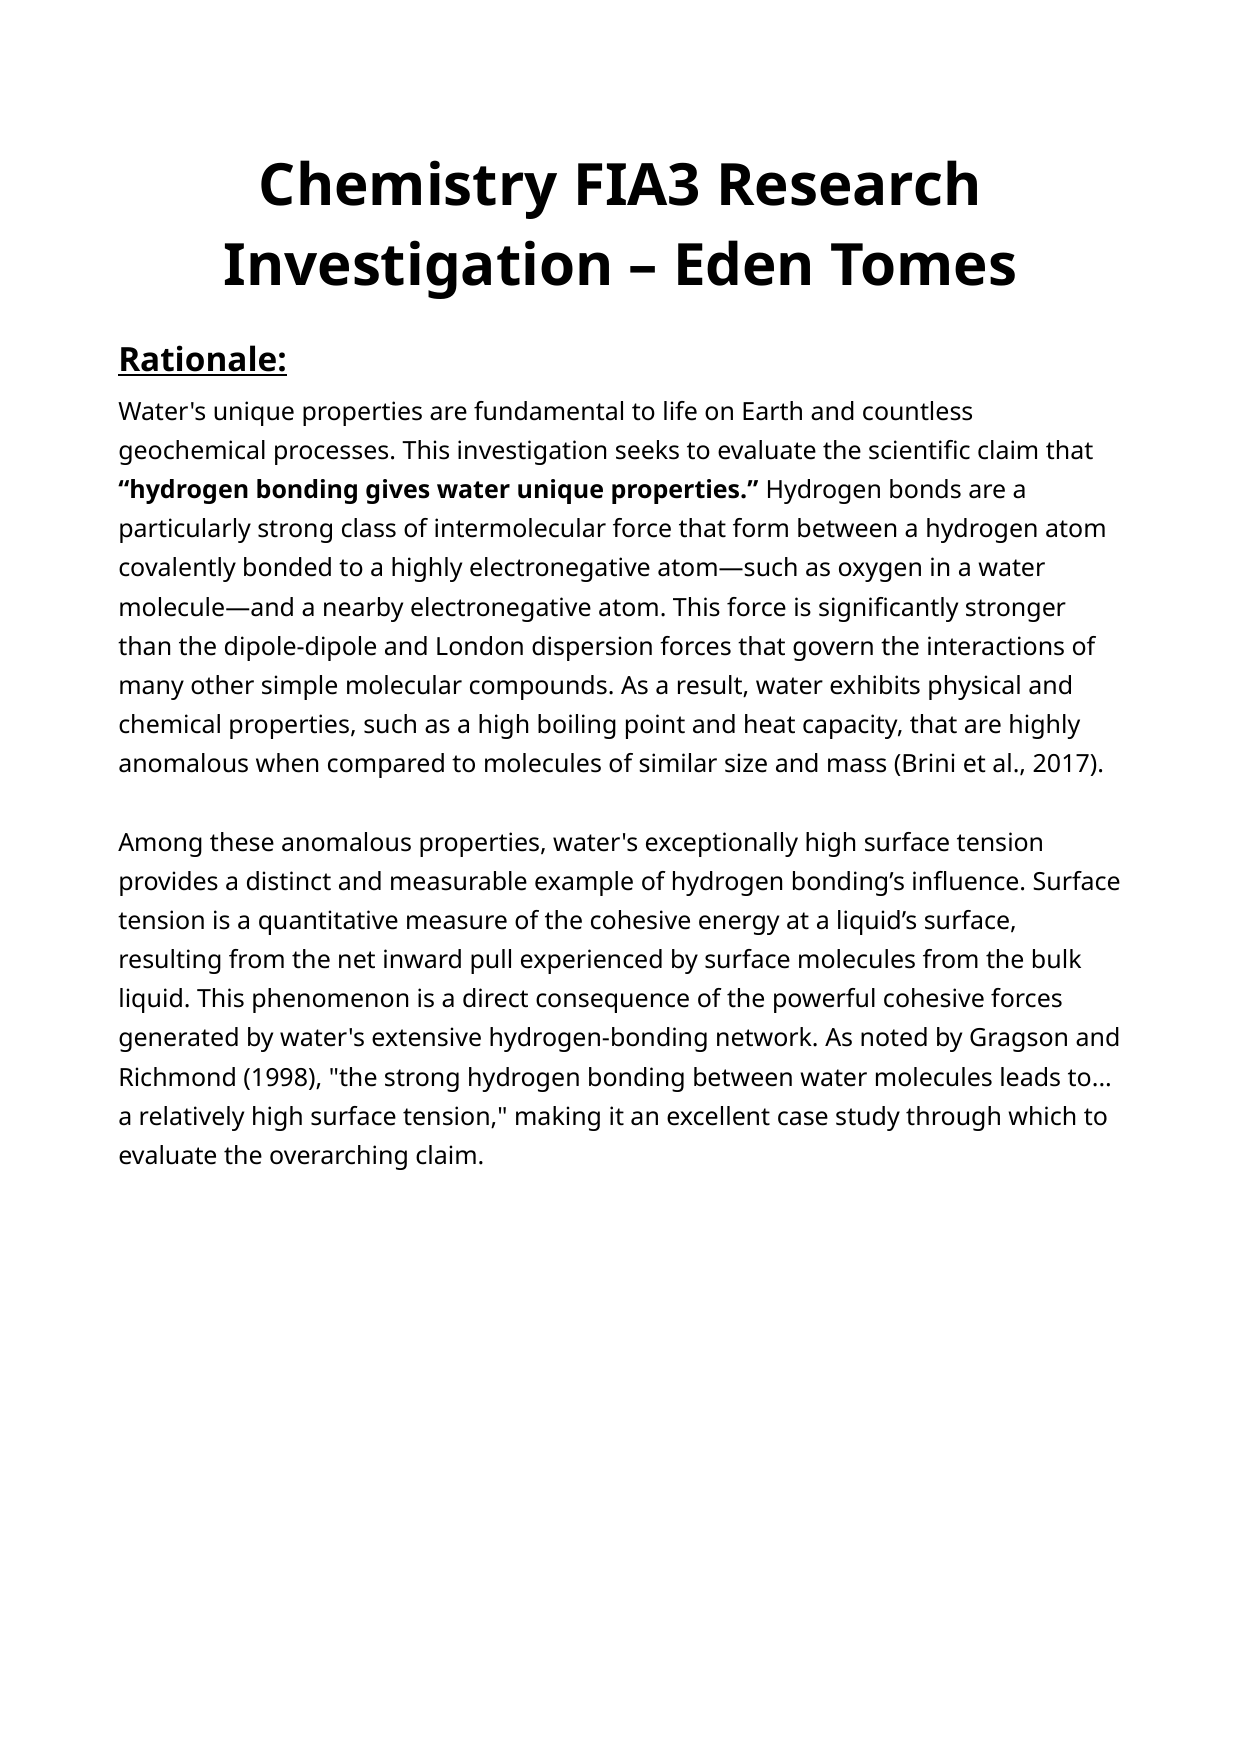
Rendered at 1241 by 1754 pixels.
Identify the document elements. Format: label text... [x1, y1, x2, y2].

text Water's unique properties are fundamental to life on Earth and countless geochemical processes. This investigation seeks to evaluate the scientific claim that “hydrogen bonding gives water unique properties.” Hydrogen bonds are a particularly strong class of intermolecular force that form between a hydrogen atom covalently bonded to a highly electronegative atom—such as oxygen in a water molecule—and a nearby electronegative atom. This force is significantly stronger than the dipole-dipole and London dispersion forces that govern the interactions of many other simple molecular compounds. As a result, water exhibits physical and chemical properties, such as a high boiling point and heat capacity, that are highly anomalous when compared to molecules of similar size and mass (Brini et al., 2017). Among these anomalous properties, water's exceptionally high surface tension provides a distinct and measurable example of hydrogen bonding’s influence. Surface tension is a quantitative measure of the cohesive energy at a liquid’s surface, resulting from the net inward pull experienced by surface molecules from the bulk liquid. This phenomenon is a direct consequence of the powerful cohesive forces generated by water's extensive hydrogen-bonding network. As noted by Gragson and Richmond (1998), "the strong hydrogen bonding between water molecules leads to... a relatively high surface tension," making it an excellent case study through which to evaluate the overarching claim. [118, 393, 1122, 1172]
title Chemistry FIA3 Research Investigation – Eden Tomes [118, 143, 1122, 302]
subtitle Rationale: [118, 335, 1122, 381]
